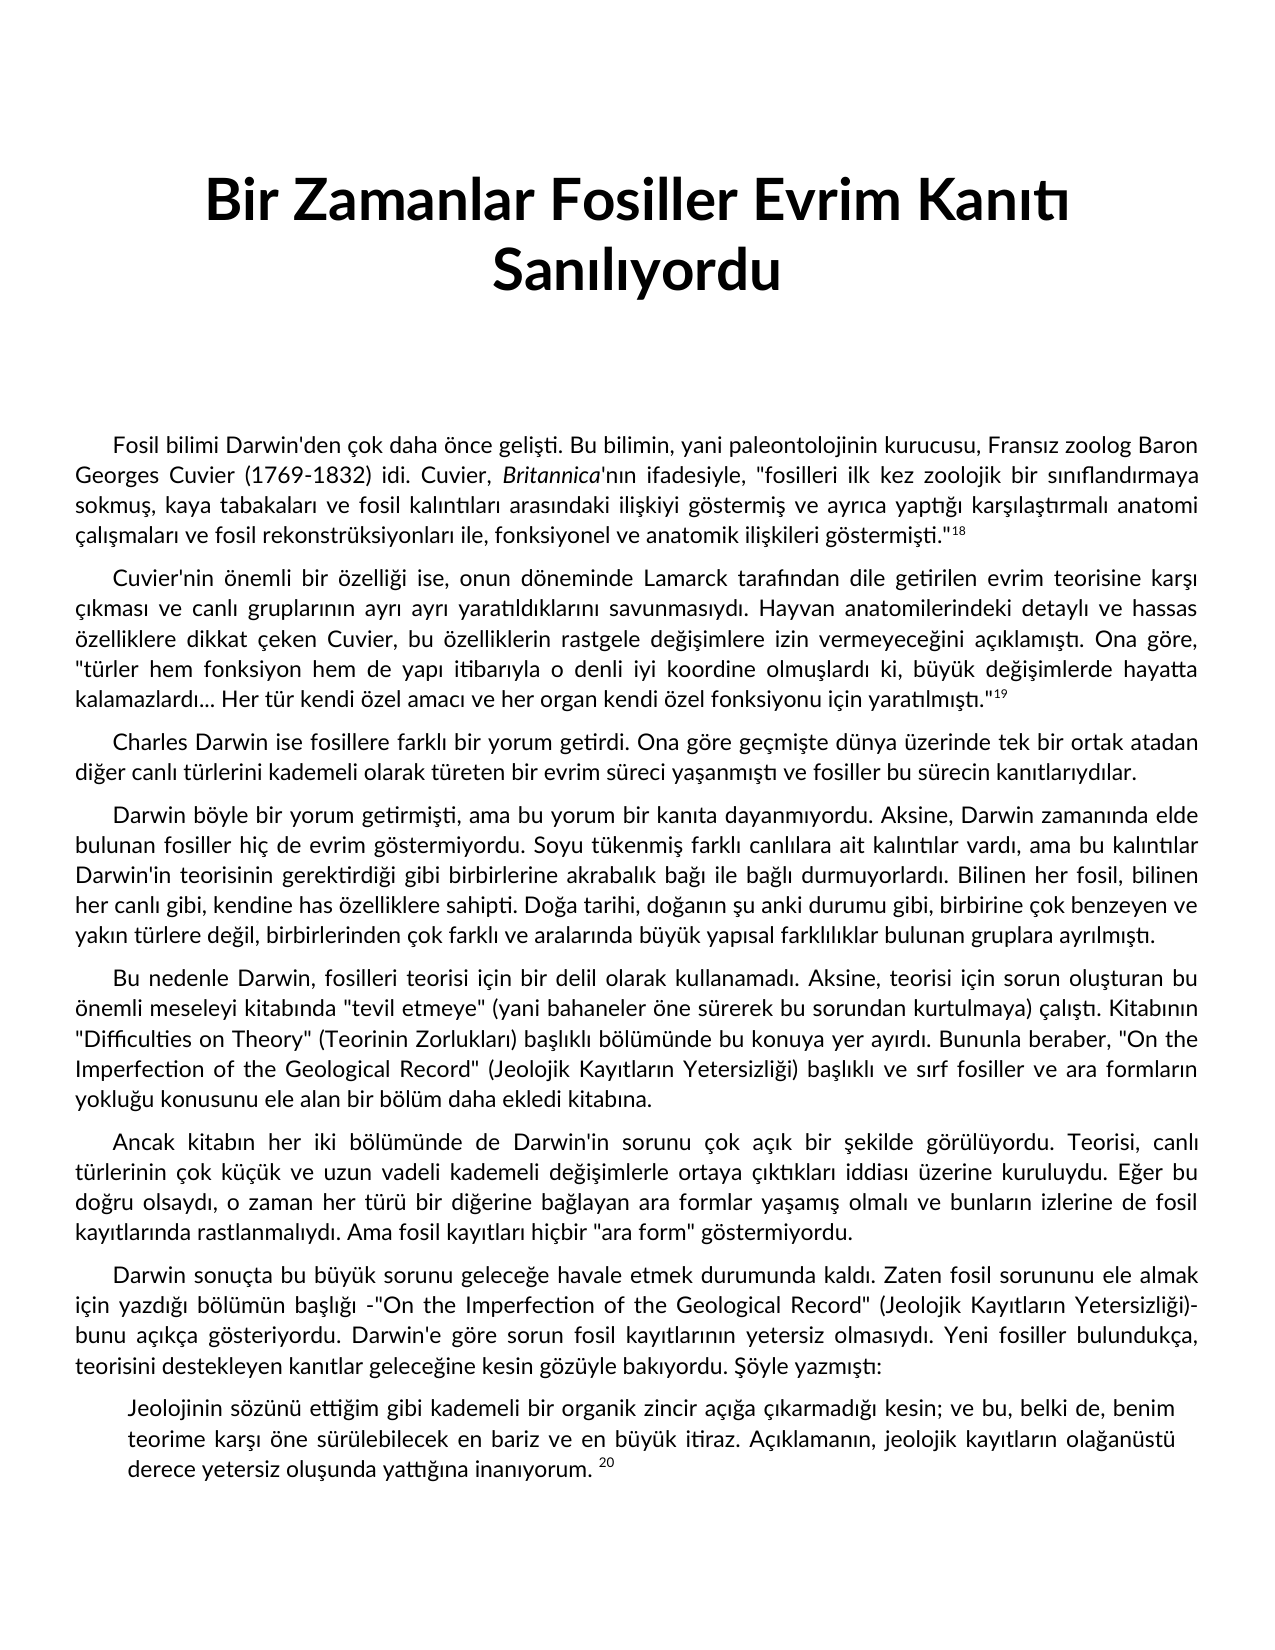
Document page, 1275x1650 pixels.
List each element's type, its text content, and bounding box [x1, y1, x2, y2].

text Fosil bilimi Darwin'den çok daha önce gelişti. Bu bilimin, yani paleontolojinin kurucusu, Fransız zoolog Baron Georges Cuvier (1769-1832) idi. Cuvier, Britannica'nın ifadesiyle, "fosilleri ilk kez zoolojik bir sınıflandırmaya sokmuş, kaya tabakaları ve fosil kalıntıları arasındaki ilişkiyi göstermiş ve ayrıca yaptığı karşılaştırmalı anatomi çalışmaları ve fosil rekonstrüksiyonları ile, fonksiyonel ve anatomik ilişkileri göstermişti."18 [75, 431, 1200, 549]
text Cuvier'nin önemli bir özelliği ise, onun döneminde Lamarck tarafından dile getirilen evrim teorisine karşı çıkması ve canlı gruplarının ayrı ayrı yaratıldıklarını savunmasıydı. Hayvan anatomilerindeki detaylı ve hassas özelliklere dikkat çeken Cuvier, bu özelliklerin rastgele değişimlere izin vermeyeceğini açıklamıştı. Ona göre, "türler hem fonksiyon hem de yapı itibarıyla o denli iyi koordine olmuşlardı ki, büyük değişimlerde hayatta kalamazlardı... Her tür kendi özel amacı ve her organ kendi özel fonksiyonu için yaratılmıştı."19 [75, 564, 1200, 712]
text Darwin sonuçta bu büyük sorunu geleceğe havale etmek durumunda kaldı. Zaten fosil sorununu ele almak için yazdığı bölümün başlığı -"On the Imperfection of the Geological Record" (Jeolojik Kayıtların Yetersizliği)- bunu açıkça gösteriyordu. Darwin'e göre sorun fosil kayıtlarının yetersiz olmasıydı. Yeni fosiller bulundukça, teorisini destekleyen kanıtlar geleceğine kesin gözüyle bakıyordu. Şöyle yazmıştı: [75, 1261, 1200, 1379]
text Bu nedenle Darwin, fosilleri teorisi için bir delil olarak kullanamadı. Aksine, teorisi için sorun oluşturan bu önemli meseleyi kitabında "tevil etmeye" (yani bahaneler öne sürerek bu sorundan kurtulmaya) çalıştı. Kitabının "Difficulties on Theory" (Teorinin Zorlukları) başlıklı bölümünde bu konuya yer ayırdı. Bununla beraber, "On the Imperfection of the Geological Record" (Jeolojik Kayıtların Yetersizliği) başlıklı ve sırf fosiller ve ara formların yokluğu konusunu ele alan bir bölüm daha ekledi kitabına. [75, 964, 1200, 1112]
text Charles Darwin ise fosillere farklı bir yorum getirdi. Ona göre geçmişte dünya üzerinde tek bir ortak atadan diğer canlı türlerini kademeli olarak türeten bir evrim süreci yaşanmıştı ve fosiller bu sürecin kanıtlarıydılar. [75, 727, 1200, 785]
text Ancak kitabın her iki bölümünde de Darwin'in sorunu çok açık bir şekilde görülüyordu. Teorisi, canlı türlerinin çok küçük ve uzun vadeli kademeli değişimlerle ortaya çıktıkları iddiası üzerine kuruluydu. Eğer bu doğru olsaydı, o zaman her türü bir diğerine bağlayan ara formlar yaşamış olmalı ve bunların izlerine de fosil kayıtlarında rastlanmalıydı. Ama fosil kayıtları hiçbir "ara form" göstermiyordu. [75, 1127, 1200, 1246]
text Darwin böyle bir yorum getirmişti, ama bu yorum bir kanıta dayanmıyordu. Aksine, Darwin zamanında elde bulunan fosiller hiç de evrim göstermiyordu. Soyu tükenmiş farklı canlılara ait kalıntılar vardı, ama bu kalıntılar Darwin'in teorisinin gerektirdiği gibi birbirlerine akrabalık bağı ile bağlı durmuyorlardı. Bilinen her fosil, bilinen her canlı gibi, kendine has özelliklere sahipti. Doğa tarihi, doğanın şu anki durumu gibi, birbirine çok benzeyen ve yakın türlere değil, birbirlerinden çok farklı ve aralarında büyük yapısal farklılıklar bulunan gruplara ayrılmıştı. [75, 800, 1200, 949]
subtitle Bir Zamanlar Fosiller Evrim Kanıtı Sanılıyordu [75, 162, 1200, 302]
text Jeolojinin sözünü ettiğim gibi kademeli bir organik zincir açığa çıkarmadığı kesin; ve bu, belki de, benim teorime karşı öne sürülebilecek en bariz ve en büyük itiraz. Açıklamanın, jeolojik kayıtların olağanüstü derece yetersiz oluşunda yattığına inanıyorum. 20 [127, 1394, 1177, 1482]
